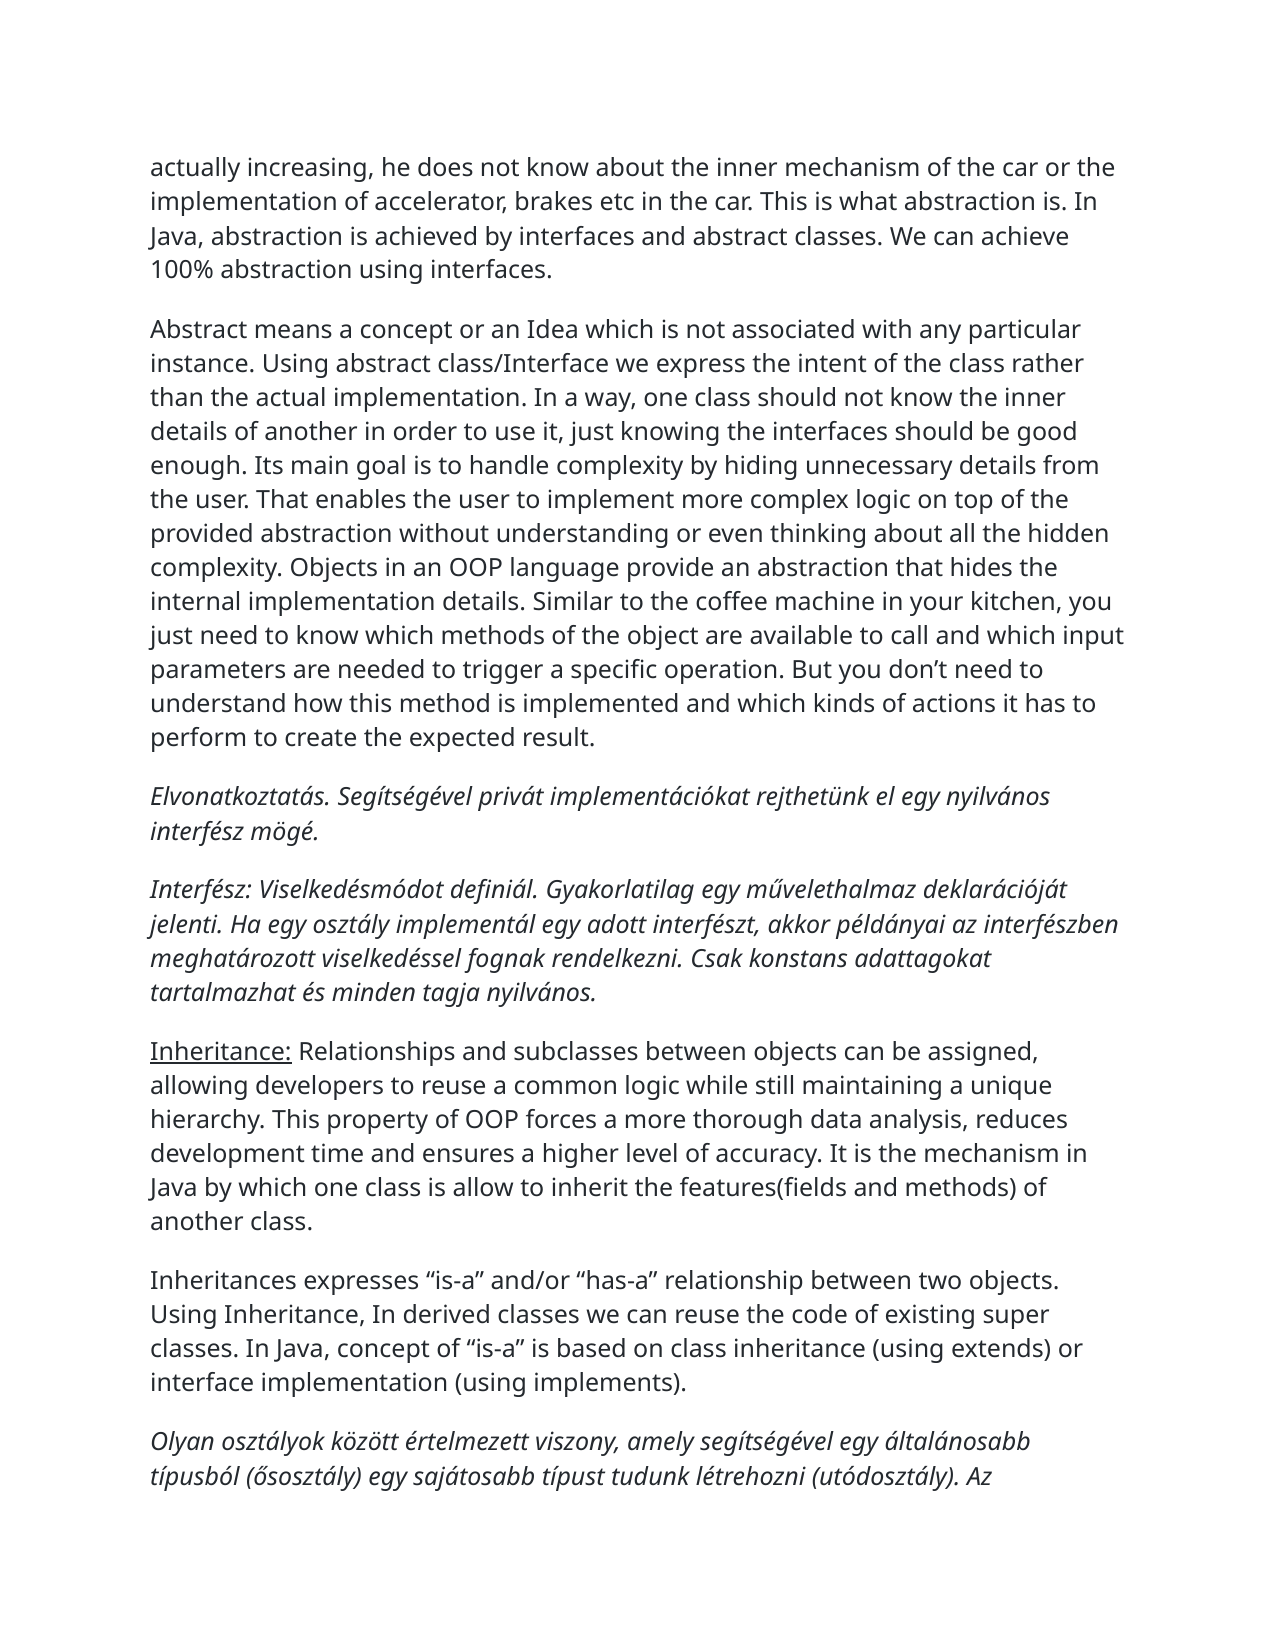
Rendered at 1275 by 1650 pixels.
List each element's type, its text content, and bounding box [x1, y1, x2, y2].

text Elvonatkoztatás. Segítségével privát implementációkat rejthetünk el egy nyilvános interfész mögé. [150, 779, 1125, 847]
text actually increasing, he does not know about the inner mechanism of the car or the implementation of accelerator, brakes etc in the car. This is what abstraction is. In Java, abstraction is achieved by interfaces and abstract classes. We can achieve 100% abstraction using interfaces. [150, 150, 1125, 286]
text Abstract means a concept or an Idea which is not associated with any particular instance. Using abstract class/Interface we express the intent of the class rather than the actual implementation. In a way, one class should not know the inner details of another in order to use it, just knowing the interfaces should be good enough. Its main goal is to handle complexity by hiding unnecessary details from the user. That enables the user to implement more complex logic on top of the provided abstraction without understanding or even thinking about all the hidden complexity. Objects in an OOP language provide an abstraction that hides the internal implementation details. Similar to the coffee machine in your kitchen, you just need to know which methods of the object are available to call and which input parameters are needed to trigger a specific operation. But you don’t need to understand how this method is implemented and which kinds of actions it has to perform to create the expected result. [150, 311, 1125, 754]
text Inheritances expresses “is-a” and/or “has-a” relationship between two objects. Using Inheritance, In derived classes we can reuse the code of existing super classes. In Java, concept of “is-a” is based on class inheritance (using extends) or interface implementation (using implements). [150, 1263, 1125, 1399]
text Olyan osztályok között értelmezett viszony, amely segítségével egy általánosabb típusból (ősosztály) egy sajátosabb típust tudunk létrehozni (utódosztály). Az [150, 1424, 1125, 1492]
text Interfész: Viselkedésmódot definiál. Gyakorlatilag egy művelethalmaz deklarációját jelenti. Ha egy osztály implementál egy adott interfészt, akkor példányai az interfészben meghatározott viselkedéssel fognak rendelkezni. Csak konstans adattagokat tartalmazhat és minden tagja nyilvános. [150, 872, 1125, 1008]
text Inheritance: Relationships and subclasses between objects can be assigned, allowing developers to reuse a common logic while still maintaining a unique hierarchy. This property of OOP forces a more thorough data analysis, reduces development time and ensures a higher level of accuracy. It is the mechanism in Java by which one class is allow to inherit the features(fields and methods) of another class. [150, 1033, 1125, 1238]
